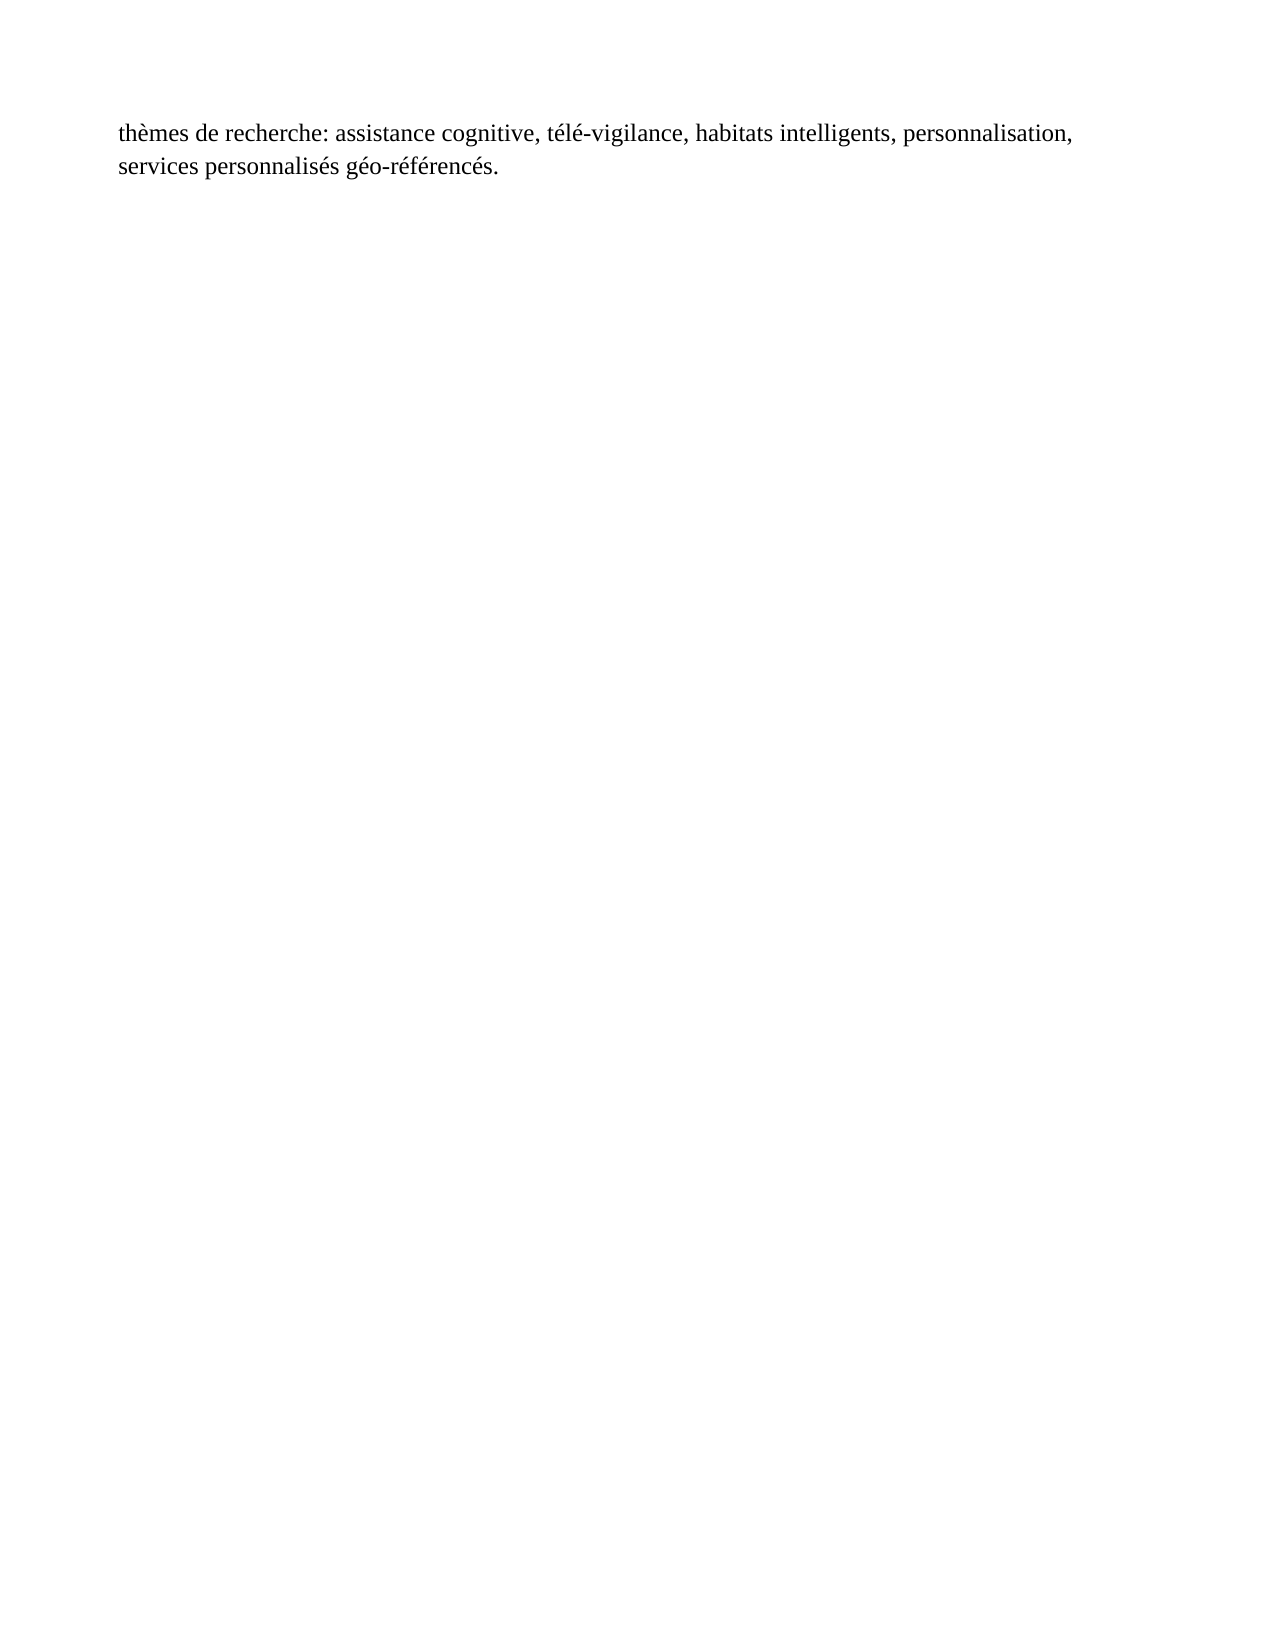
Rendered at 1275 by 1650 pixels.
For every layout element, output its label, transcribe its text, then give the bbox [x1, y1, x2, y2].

text thèmes de recherche: assistance cognitive, télé-vigilance, habitats intelligents, personnalisation, services personnalisés géo-référencés. [118, 118, 1157, 180]
